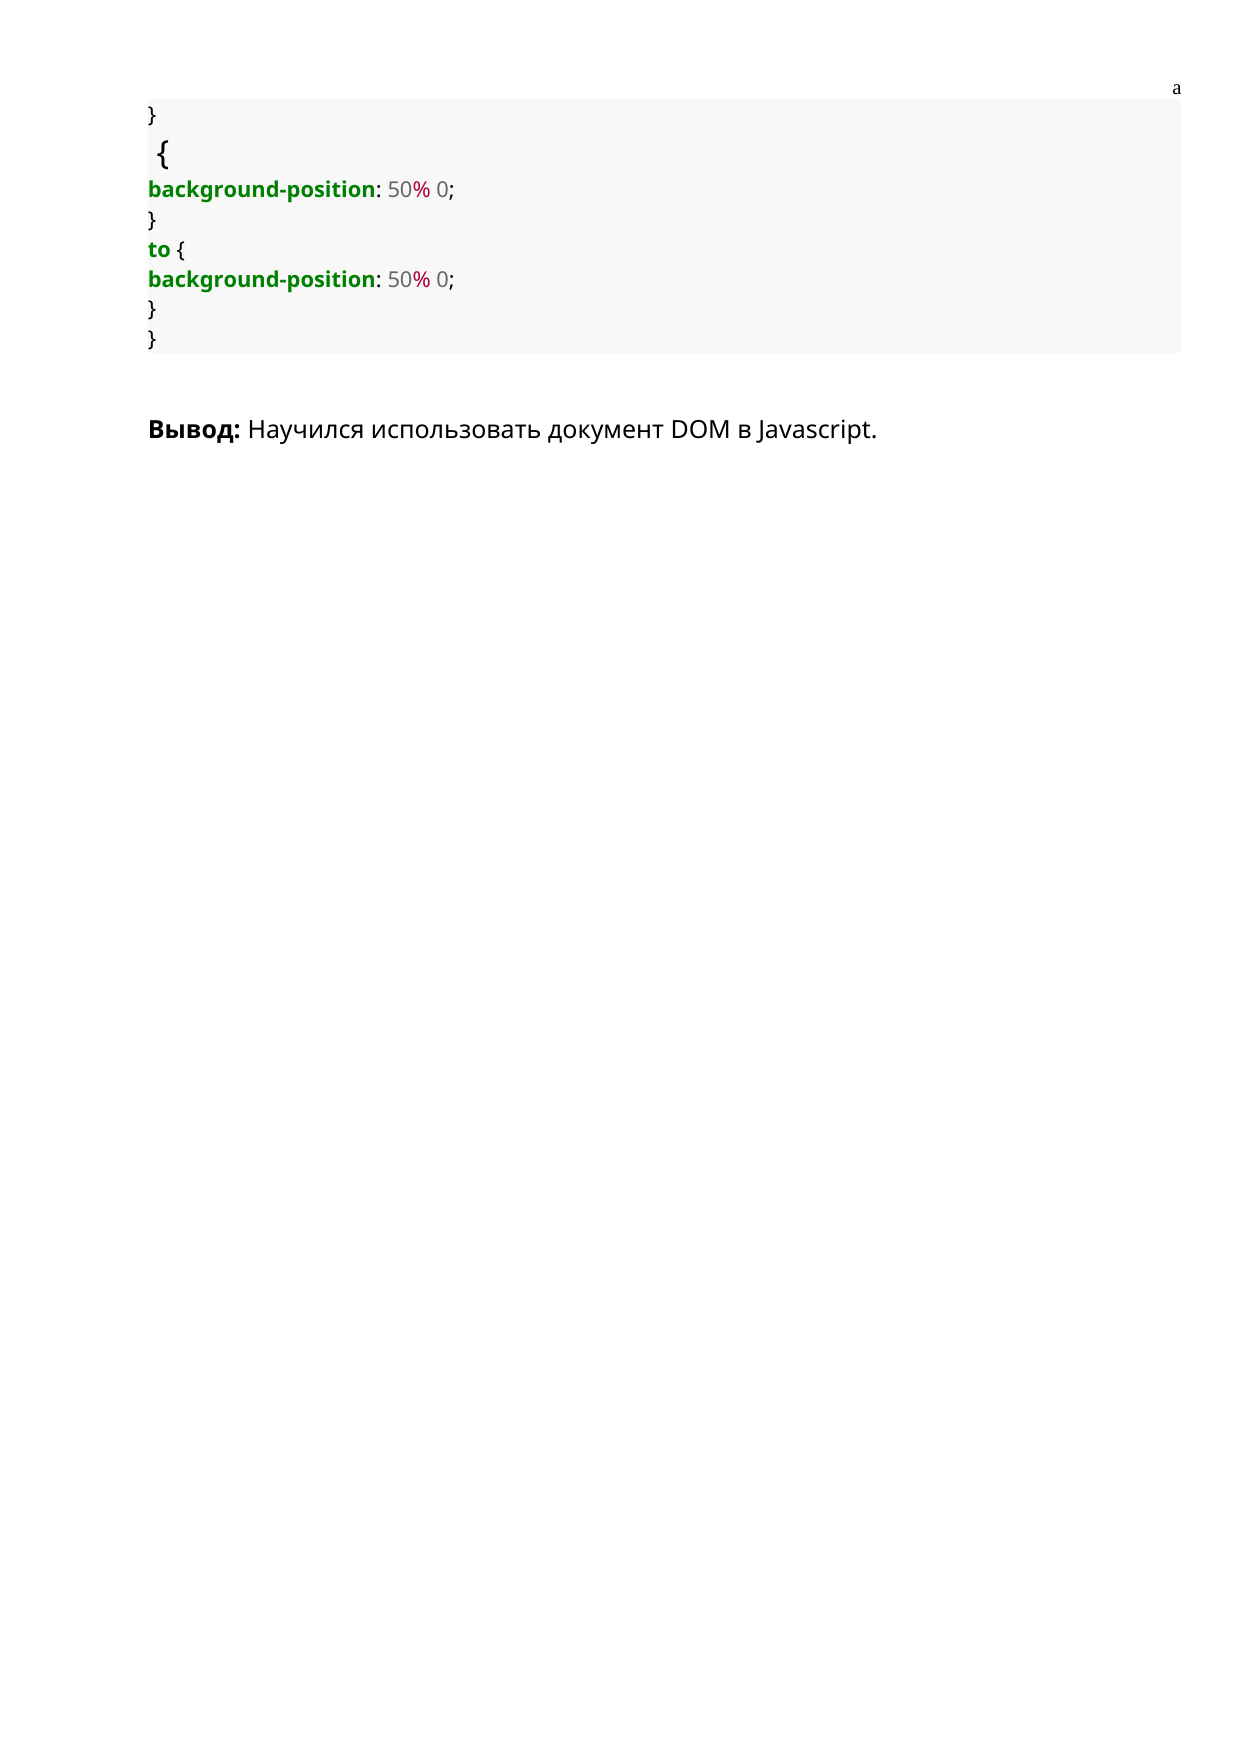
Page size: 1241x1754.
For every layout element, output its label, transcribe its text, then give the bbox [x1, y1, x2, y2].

text to { [148, 234, 1181, 264]
text background-position: 50% 0; [148, 264, 1181, 293]
text } [148, 99, 1181, 129]
text Вывод: Научился использовать документ DOM в Javascript. [148, 412, 1181, 446]
text } [148, 204, 1181, 234]
text } [148, 323, 1181, 353]
text background-position: 50% 0; [148, 174, 1181, 204]
text } [148, 293, 1181, 323]
text { [148, 129, 1181, 174]
